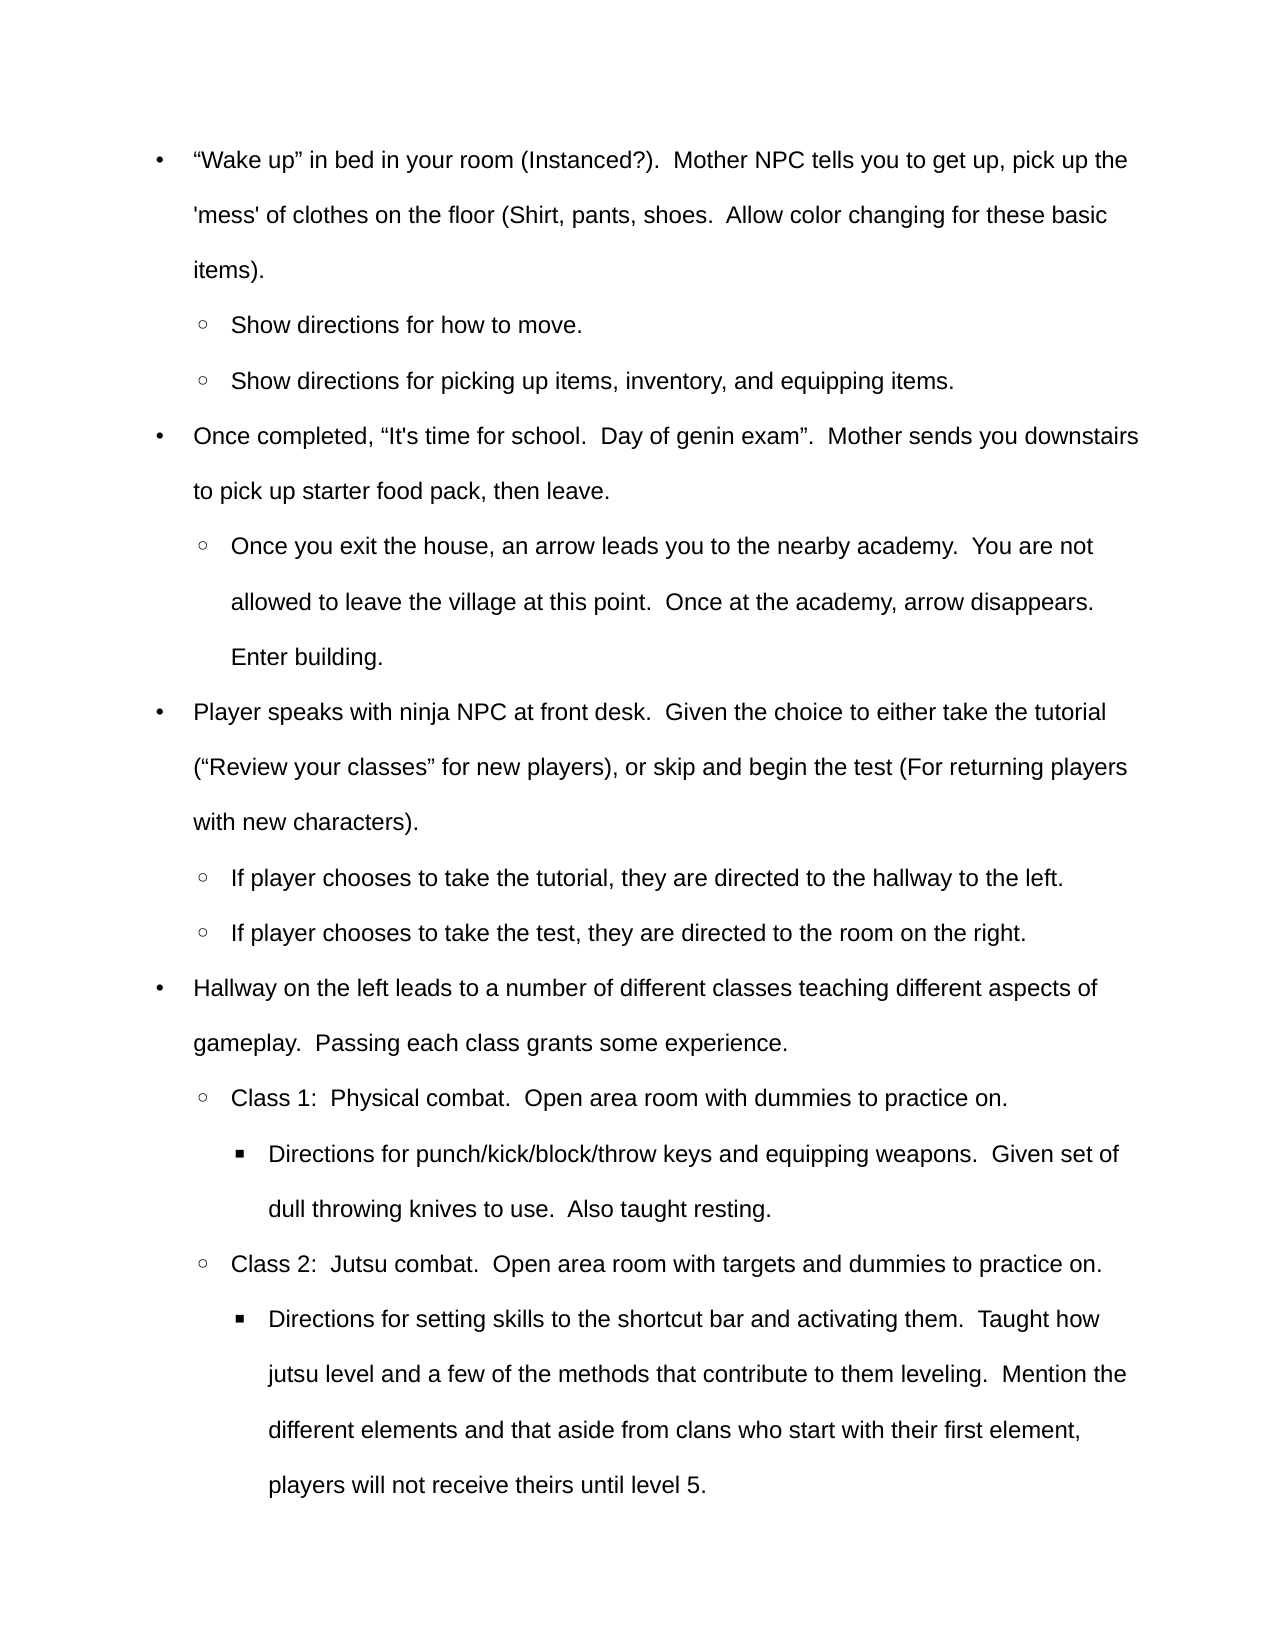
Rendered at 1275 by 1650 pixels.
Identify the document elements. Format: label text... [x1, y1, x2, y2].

list Once completed, “It's time for school. Day of genin exam”. Mother sends you downstairs to pick up starter food pack, then leave. [156, 422, 1157, 504]
list Class 1: Physical combat. Open area room with dummies to practice on. [193, 1084, 1157, 1112]
list Hallway on the left leads to a number of different classes teaching different aspects of gameplay. Passing each class grants some experience. [156, 974, 1157, 1057]
list “Wake up” in bed in your room (Instanced?). Mother NPC tells you to get up, pick up the 'mess' of clothes on the floor (Shirt, pants, shoes. Allow color changing for these basic items). [156, 146, 1157, 284]
list Show directions for picking up items, inventory, and equipping items. [193, 367, 1157, 394]
list Once you exit the house, an arrow leads you to the nearby academy. You are not allowed to leave the village at this point. Once at the academy, arrow disappears. Enter building. [193, 532, 1157, 670]
list Directions for punch/kick/block/throw keys and equipping weapons. Given set of dull throwing knives to use. Also taught resting. [231, 1139, 1157, 1222]
list If player chooses to take the test, they are directed to the room on the right. [193, 919, 1157, 946]
list Class 2: Jutsu combat. Open area room with targets and dummies to practice on. [193, 1250, 1157, 1277]
list Player speaks with ninja NPC at front desk. Given the choice to either take the tutorial (“Review your classes” for new players), or skip and begin the test (For returning players with new characters). [156, 698, 1157, 836]
list If player chooses to take the tutorial, they are directed to the hallway to the left. [193, 863, 1157, 891]
list Directions for setting skills to the shortcut bar and activating them. Taught how jutsu level and a few of the methods that contribute to them leveling. Mention the different elements and that aside from clans who start with their first element, players will not receive theirs until level 5. [231, 1305, 1157, 1498]
list Show directions for how to move. [193, 311, 1157, 339]
